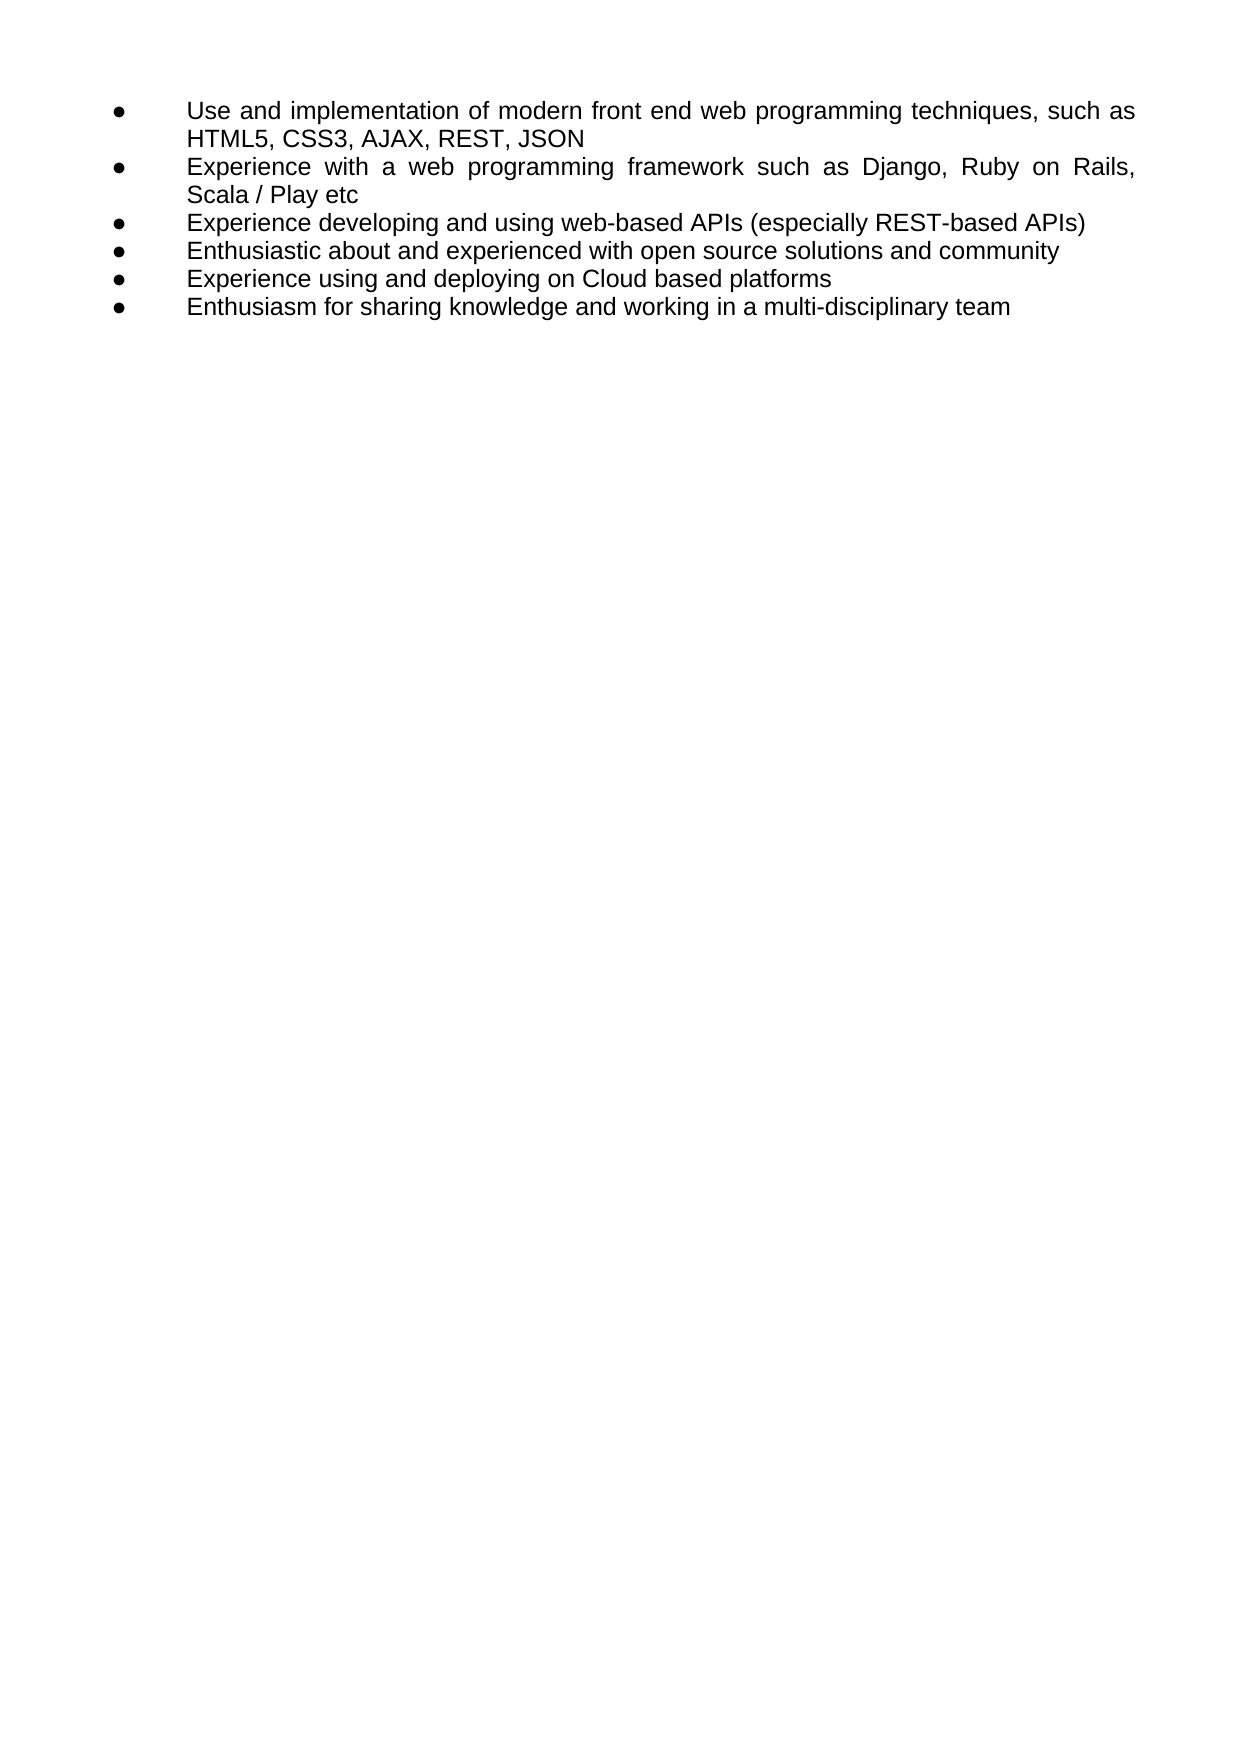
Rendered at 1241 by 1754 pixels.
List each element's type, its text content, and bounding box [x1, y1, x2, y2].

list Enthusiastic about and experienced with open source solutions and community [111, 236, 1137, 264]
list Use and implementation of modern front end web programming techniques, such as HTML5, CSS3, AJAX, REST, JSON [111, 97, 1137, 153]
list Experience using and deploying on Cloud based platforms [111, 264, 1137, 292]
list Experience with a web programming framework such as Django, Ruby on Rails, Scala / Play etc [111, 153, 1137, 208]
list Experience developing and using web-based APIs (especially REST-based APIs) [111, 208, 1137, 236]
list Enthusiasm for sharing knowledge and working in a multi-disciplinary team [111, 292, 1137, 320]
